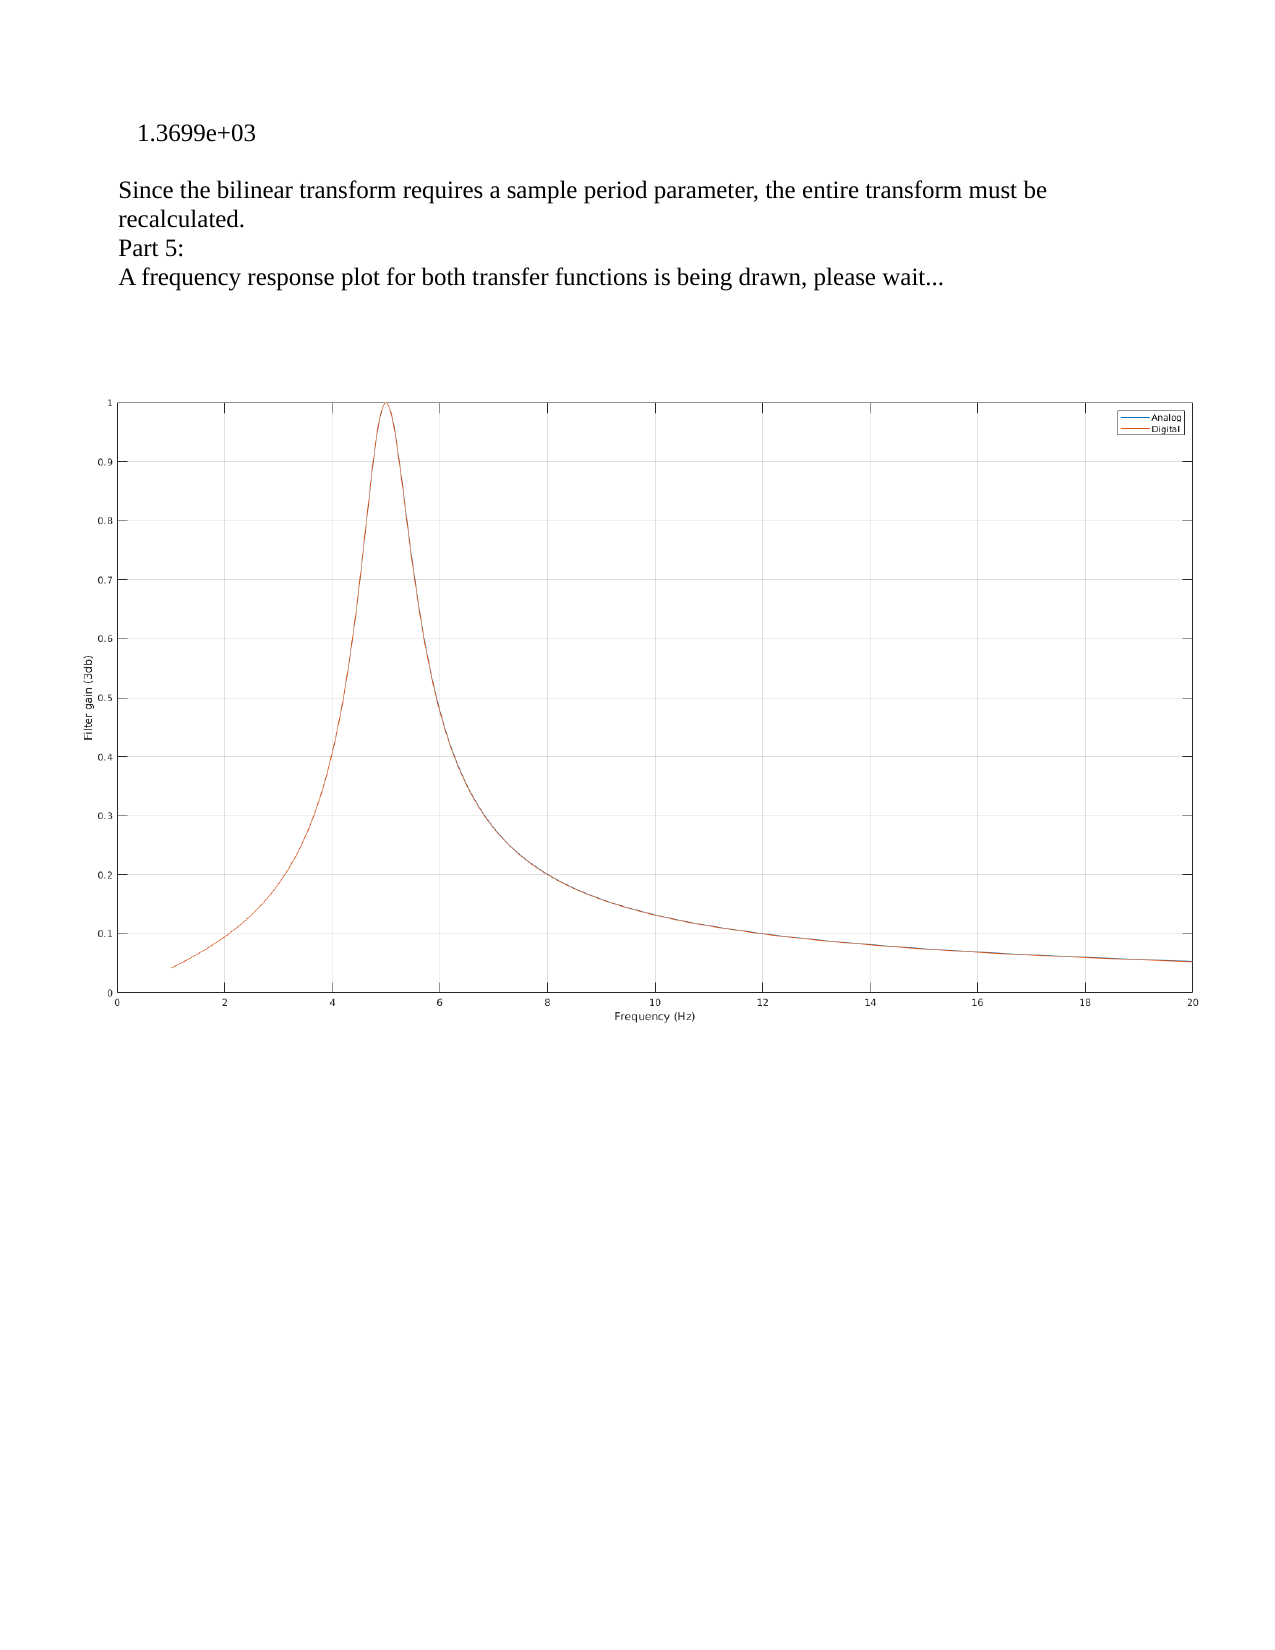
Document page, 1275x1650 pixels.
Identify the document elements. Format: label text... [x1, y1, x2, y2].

text Since the bilinear transform requires a sample period parameter, the entire transform must be recalculated. [118, 176, 1157, 233]
text A frequency response plot for both transfer functions is being drawn, please wait... [118, 262, 1157, 291]
text Part 5: [118, 233, 1157, 262]
picture [49, 348, 1226, 1040]
text 1.3699e+03 [118, 118, 1157, 147]
